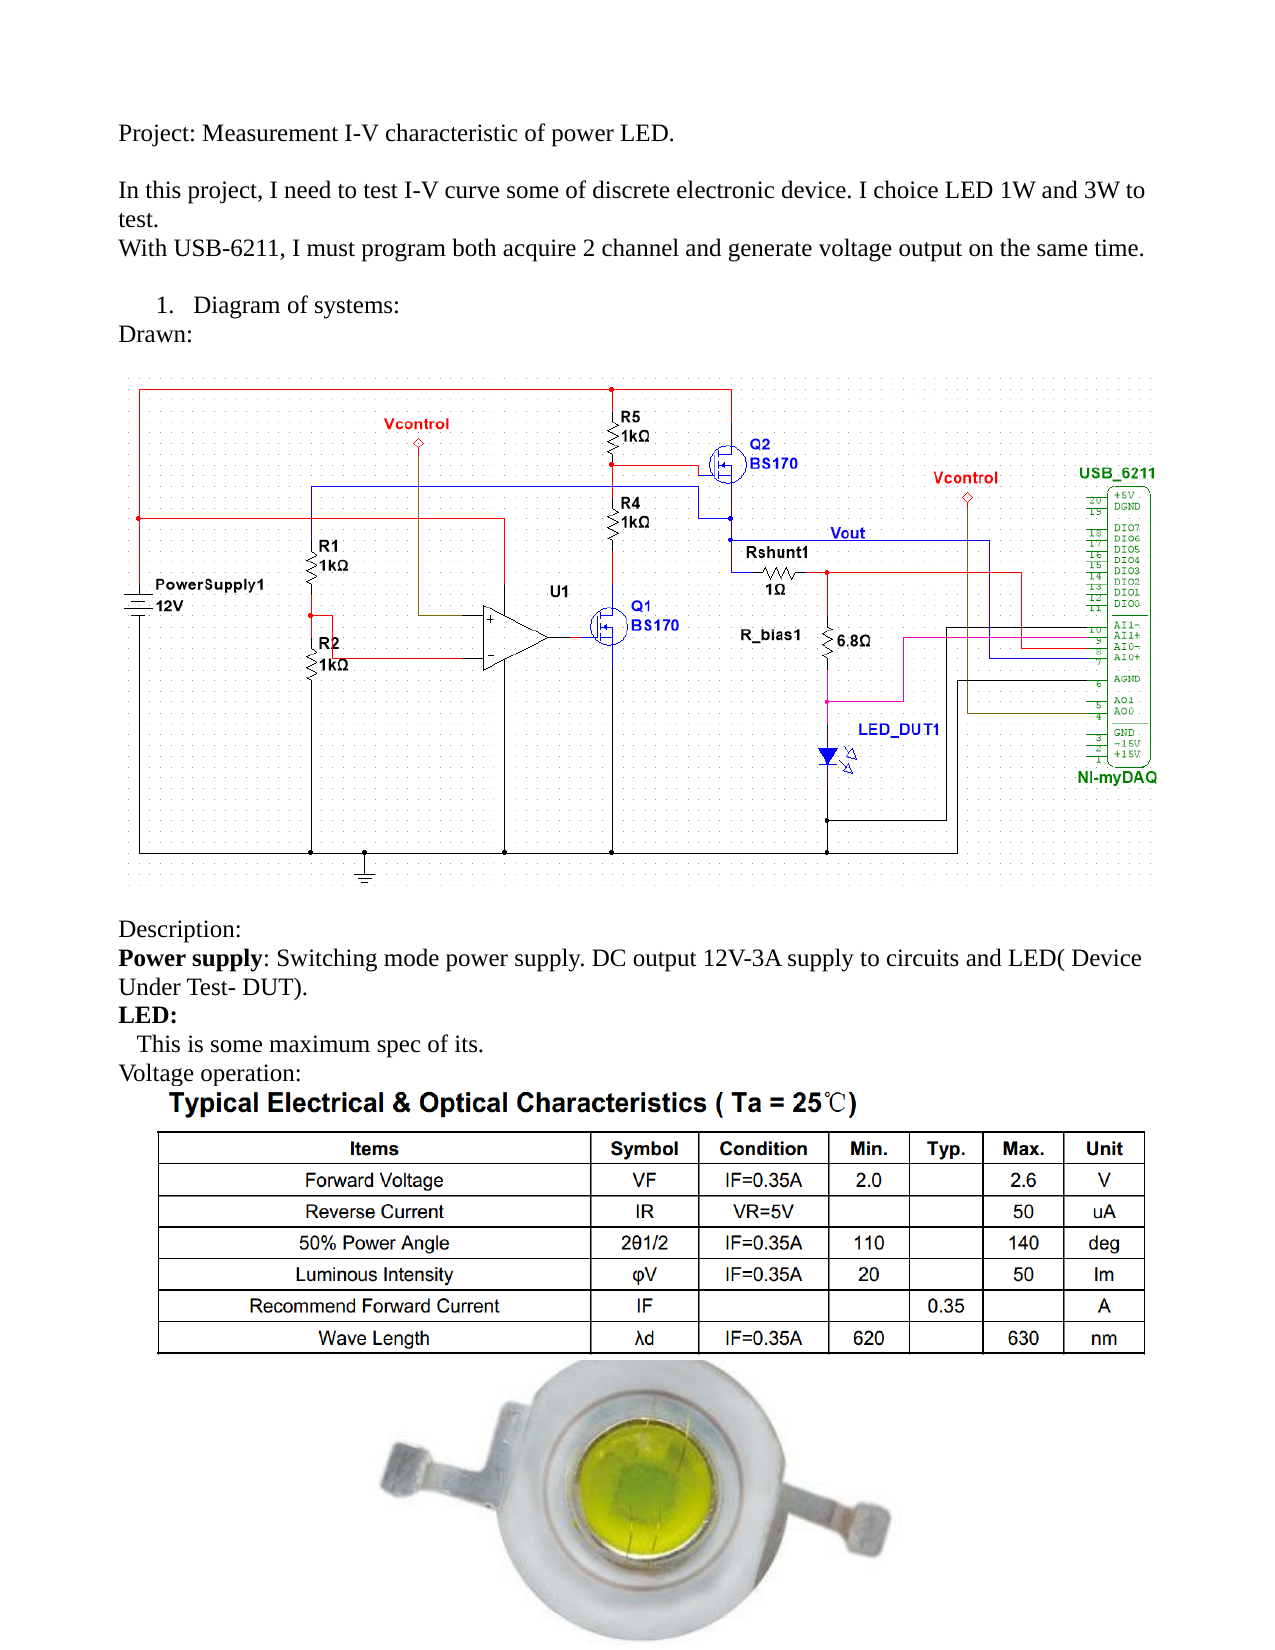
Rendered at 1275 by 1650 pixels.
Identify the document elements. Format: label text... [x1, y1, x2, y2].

text This is some maximum spec of its. [118, 1029, 1157, 1058]
text In this project, I need to test I-V curve some of discrete electronic device. I choice LED 1W and 3W to test. [118, 176, 1157, 233]
text Voltage operation: [118, 1058, 1157, 1087]
text Power supply: Switching mode power supply. DC output 12V-3A supply to circuits and LED( Device Under Test- DUT). [118, 943, 1157, 1001]
list Diagram of systems: [156, 291, 1157, 319]
text Drawn: [118, 319, 1157, 348]
text LED: [118, 1001, 1157, 1029]
picture [118, 376, 1157, 886]
text With USB-6211, I must program both acquire 2 channel and generate voltage output on the same time. [118, 233, 1157, 262]
picture [125, 1086, 1150, 1650]
text Project: Measurement I-V characteristic of power LED. [118, 118, 1157, 147]
text Description: [118, 914, 1157, 943]
